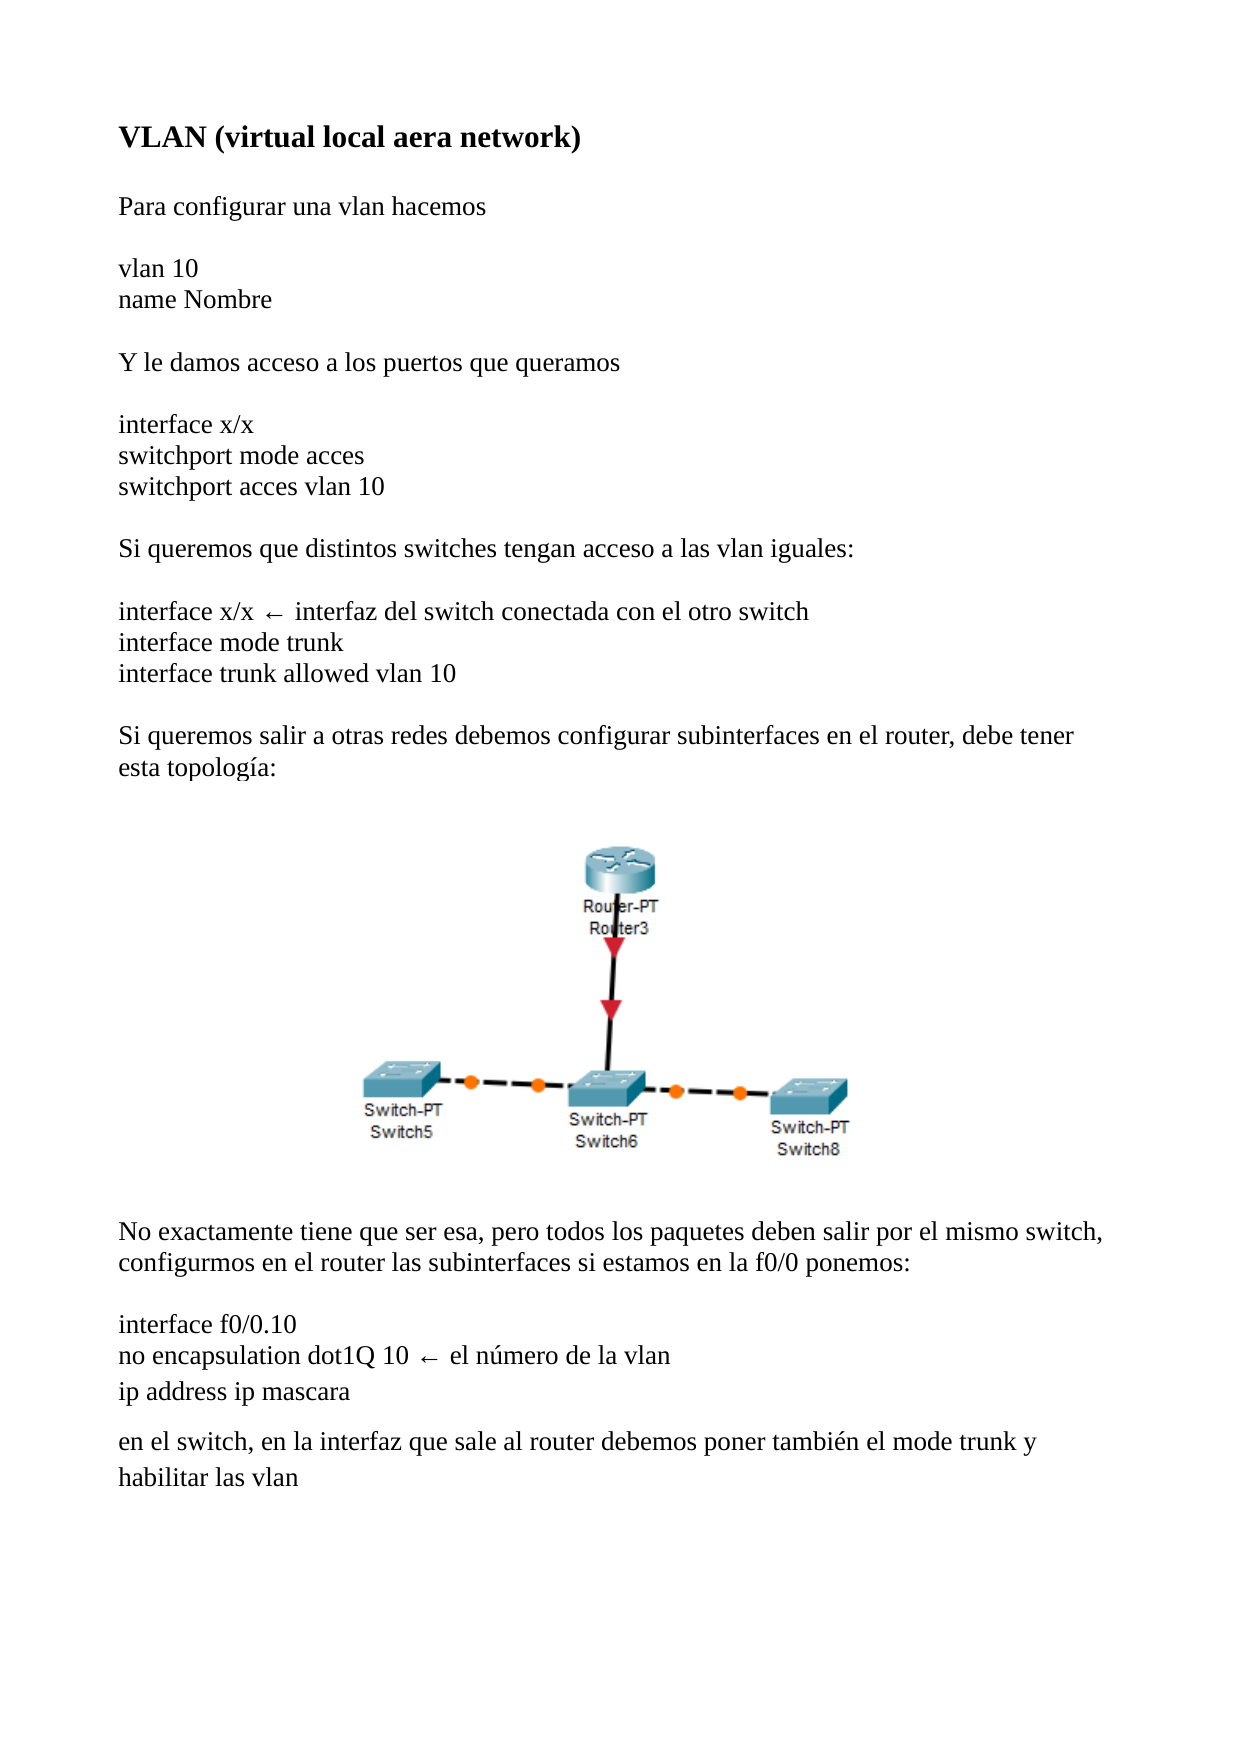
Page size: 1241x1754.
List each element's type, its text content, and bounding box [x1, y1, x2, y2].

text switchport acces vlan 10 [118, 470, 1122, 501]
text VLAN (virtual local aera network) [118, 118, 1122, 154]
text name Nombre [118, 283, 1122, 314]
text interface mode trunk [118, 626, 1122, 657]
text interface f0/0.10 [118, 1277, 1122, 1339]
text interface x/x [118, 408, 1122, 439]
picture [142, 781, 1098, 1215]
text interface x/x ← interfaz del switch conectada con el otro switch [118, 595, 1122, 626]
text No exactamente tiene que ser esa, pero todos los paquetes deben salir por el mismo switch, [118, 782, 1122, 1246]
text Si queremos que distintos switches tengan acceso a las vlan iguales: [118, 533, 1122, 564]
text vlan 10 [118, 252, 1122, 283]
text Si queremos salir a otras redes debemos configurar subinterfaces en el router, debe tener esta topología: [118, 719, 1122, 782]
text Y le damos acceso a los puertos que queramos [118, 346, 1122, 377]
text interface trunk allowed vlan 10 [118, 657, 1122, 688]
text switchport mode acces [118, 439, 1122, 470]
text configurmos en el router las subinterfaces si estamos en la f0/0 ponemos: [118, 1246, 1122, 1277]
text Para configurar una vlan hacemos [118, 190, 1122, 221]
text en el switch, en la interfaz que sale al router debemos poner también el mode trunk y habilitar las vlan [118, 1425, 1122, 1492]
text no encapsulation dot1Q 10 ← el número de la vlan ip address ip mascara [118, 1339, 1122, 1406]
